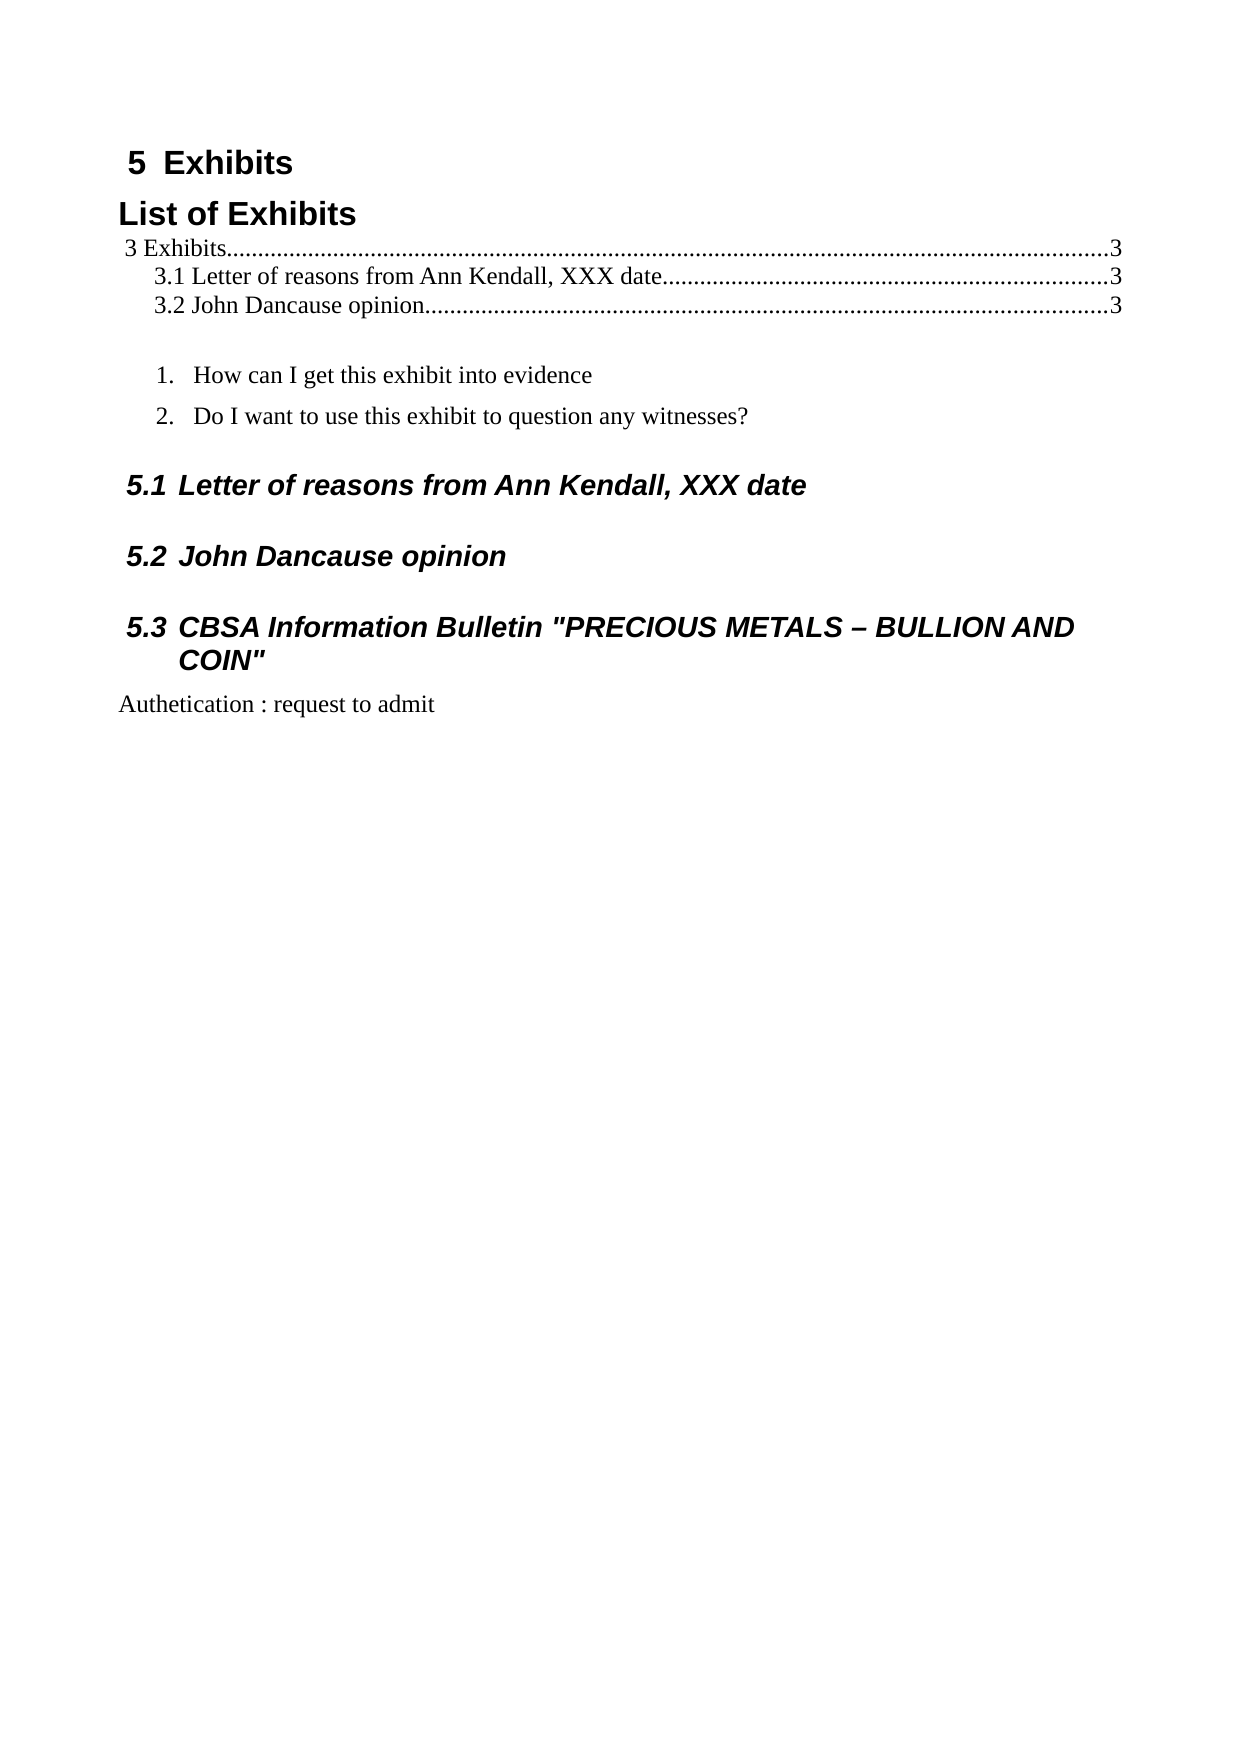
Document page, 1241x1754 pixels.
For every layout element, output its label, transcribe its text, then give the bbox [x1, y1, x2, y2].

subtitle John Dancause opinion [118, 539, 1122, 572]
subtitle Exhibits [118, 143, 1122, 182]
text 3.1 Letter of reasons from Ann Kendall, XXX date 3 [148, 261, 1122, 290]
subtitle CBSA Information Bulletin "PRECIOUS METALS – BULLION AND COIN" [118, 610, 1122, 677]
text Authetication : request to admit [118, 689, 1122, 718]
text 3 Exhibits 3 [118, 233, 1122, 261]
list How can I get this exhibit into evidence [156, 360, 1122, 389]
list Do I want to use this exhibit to question any witnesses? [156, 401, 1122, 430]
text 3.2 John Dancause opinion 3 [148, 290, 1122, 319]
subtitle List of Exhibits [118, 194, 1122, 233]
subtitle Letter of reasons from Ann Kendall, XXX date [118, 468, 1122, 501]
